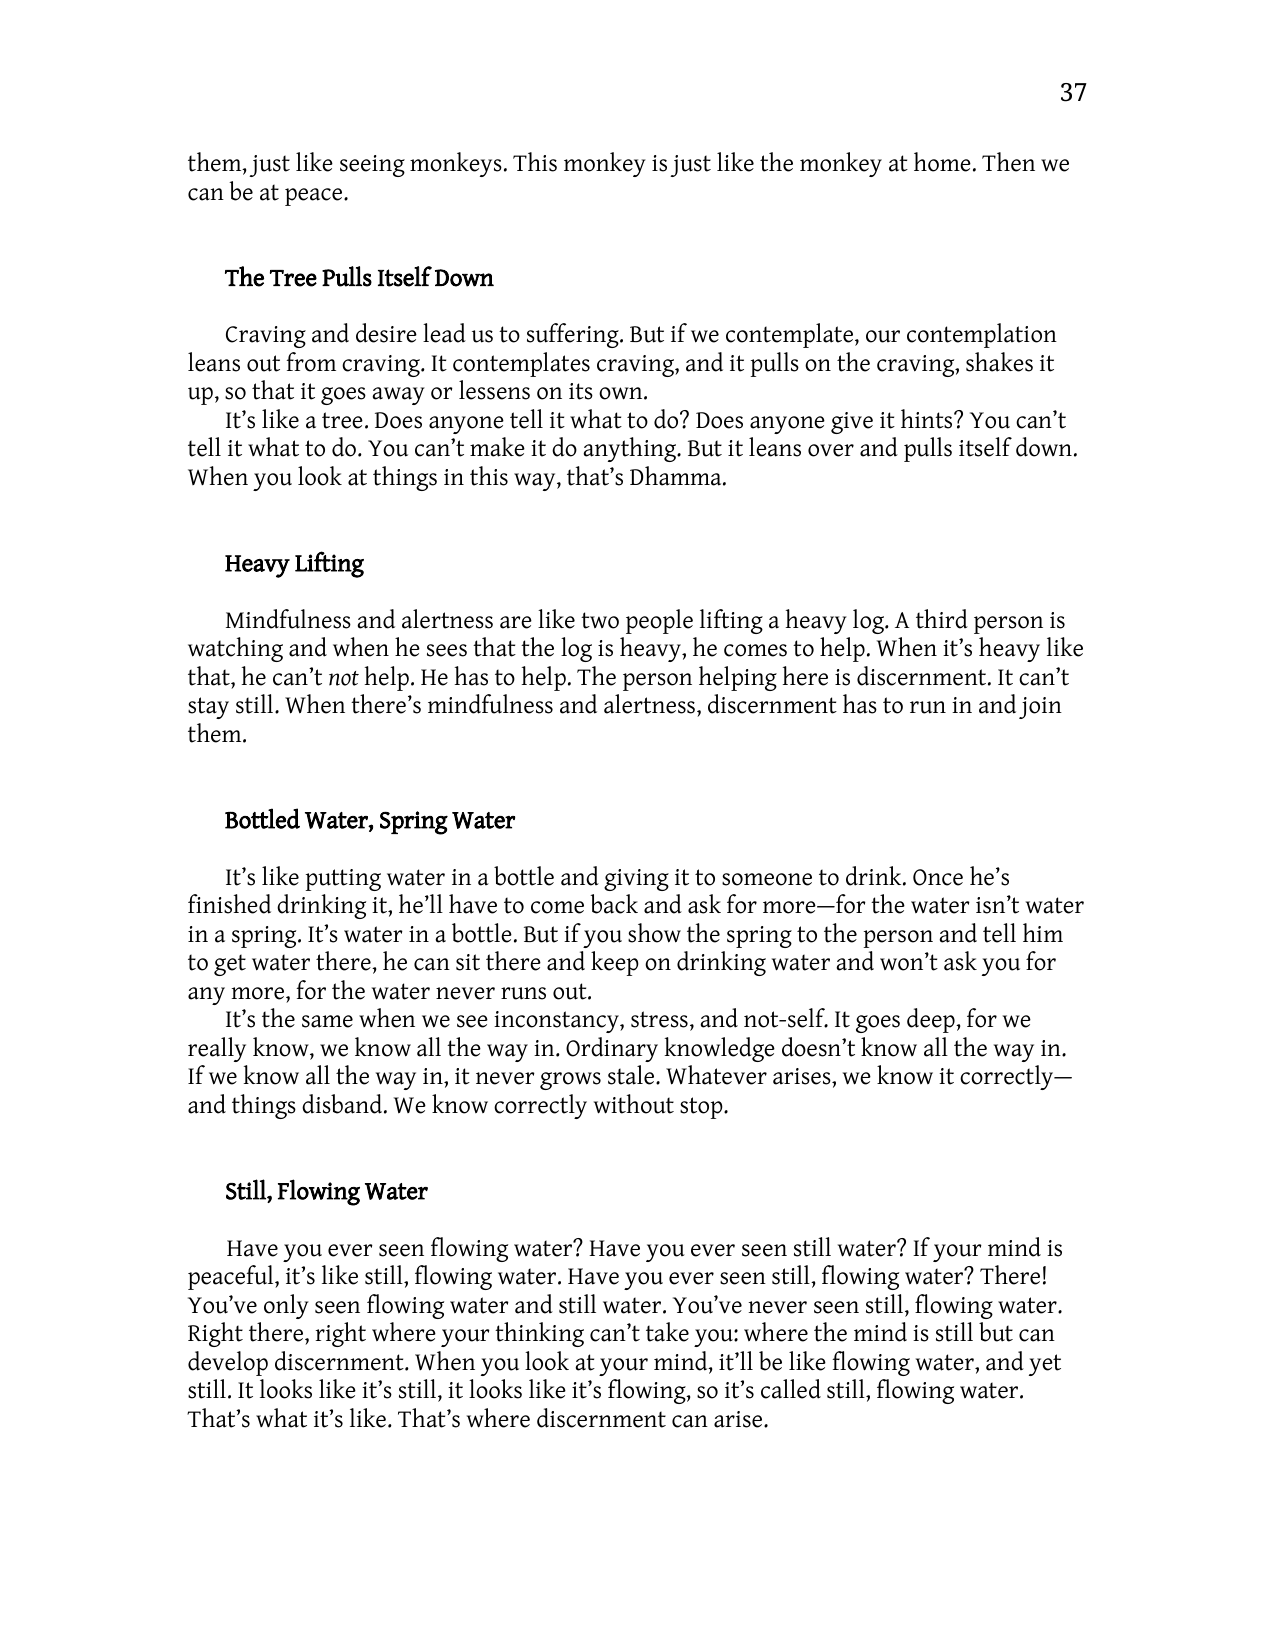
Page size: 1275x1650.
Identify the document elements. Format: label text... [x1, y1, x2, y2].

text Have you ever seen flowing water? Have you ever seen still water? If your mind is peaceful, it’s like still, flowing water. Have you ever seen still, flowing water? There! You’ve only seen flowing water and still water. You’ve never seen still, flowing water. Right there, right where your thinking can’t take you: where the mind is still but can develop discernment. When you look at your mind, it’ll be like flowing water, and yet still. It looks like it’s still, it looks like it’s flowing, so it’s called still, flowing water. That’s what it’s like. That’s where discernment can arise. [187, 1234, 1087, 1434]
text It’s like putting water in a bottle and giving it to someone to drink. Once he’s finished drinking it, he’ll have to come back and ask for more—for the water isn’t water in a spring. It’s water in a bottle. But if you show the spring to the person and tell him to get water there, he can sit there and keep on drinking water and won’t ask you for any more, for the water never runs out. [187, 863, 1087, 1006]
subtitle Heavy Lifting [187, 549, 1087, 578]
subtitle Still, Flowing Water [187, 1177, 1087, 1206]
subtitle The Tree Pulls Itself Down [187, 264, 1087, 293]
text It’s like a tree. Does anyone tell it what to do? Does anyone give it hints? You can’t tell it what to do. You can’t make it do anything. But it leans over and pulls itself down. When you look at things in this way, that’s Dhamma. [187, 407, 1087, 492]
text Craving and desire lead us to suffering. But if we contemplate, our contemplation leans out from craving. It contemplates craving, and it pulls on the craving, shakes it up, so that it goes away or lessens on its own. [187, 321, 1087, 407]
text Mindfulness and alertness are like two people lifting a heavy log. A third person is watching and when he sees that the log is heavy, he comes to help. When it’s heavy like that, he can’t not help. He has to help. The person helping here is discernment. It can’t stay still. When there’s mindfulness and alertness, discernment has to run in and join them. [187, 607, 1087, 749]
text Bottled Water, Spring Water [187, 806, 1087, 835]
text It’s the same when we see inconstancy, stress, and not-self. It goes deep, for we really know, we know all the way in. Ordinary knowledge doesn’t know all the way in. If we know all the way in, it never grows stale. Whatever arises, we know it correctly—and things disband. We know correctly without stop. [187, 1006, 1087, 1120]
text them, just like seeing monkeys. This monkey is just like the monkey at home. Then we can be at peace. [187, 150, 1087, 207]
